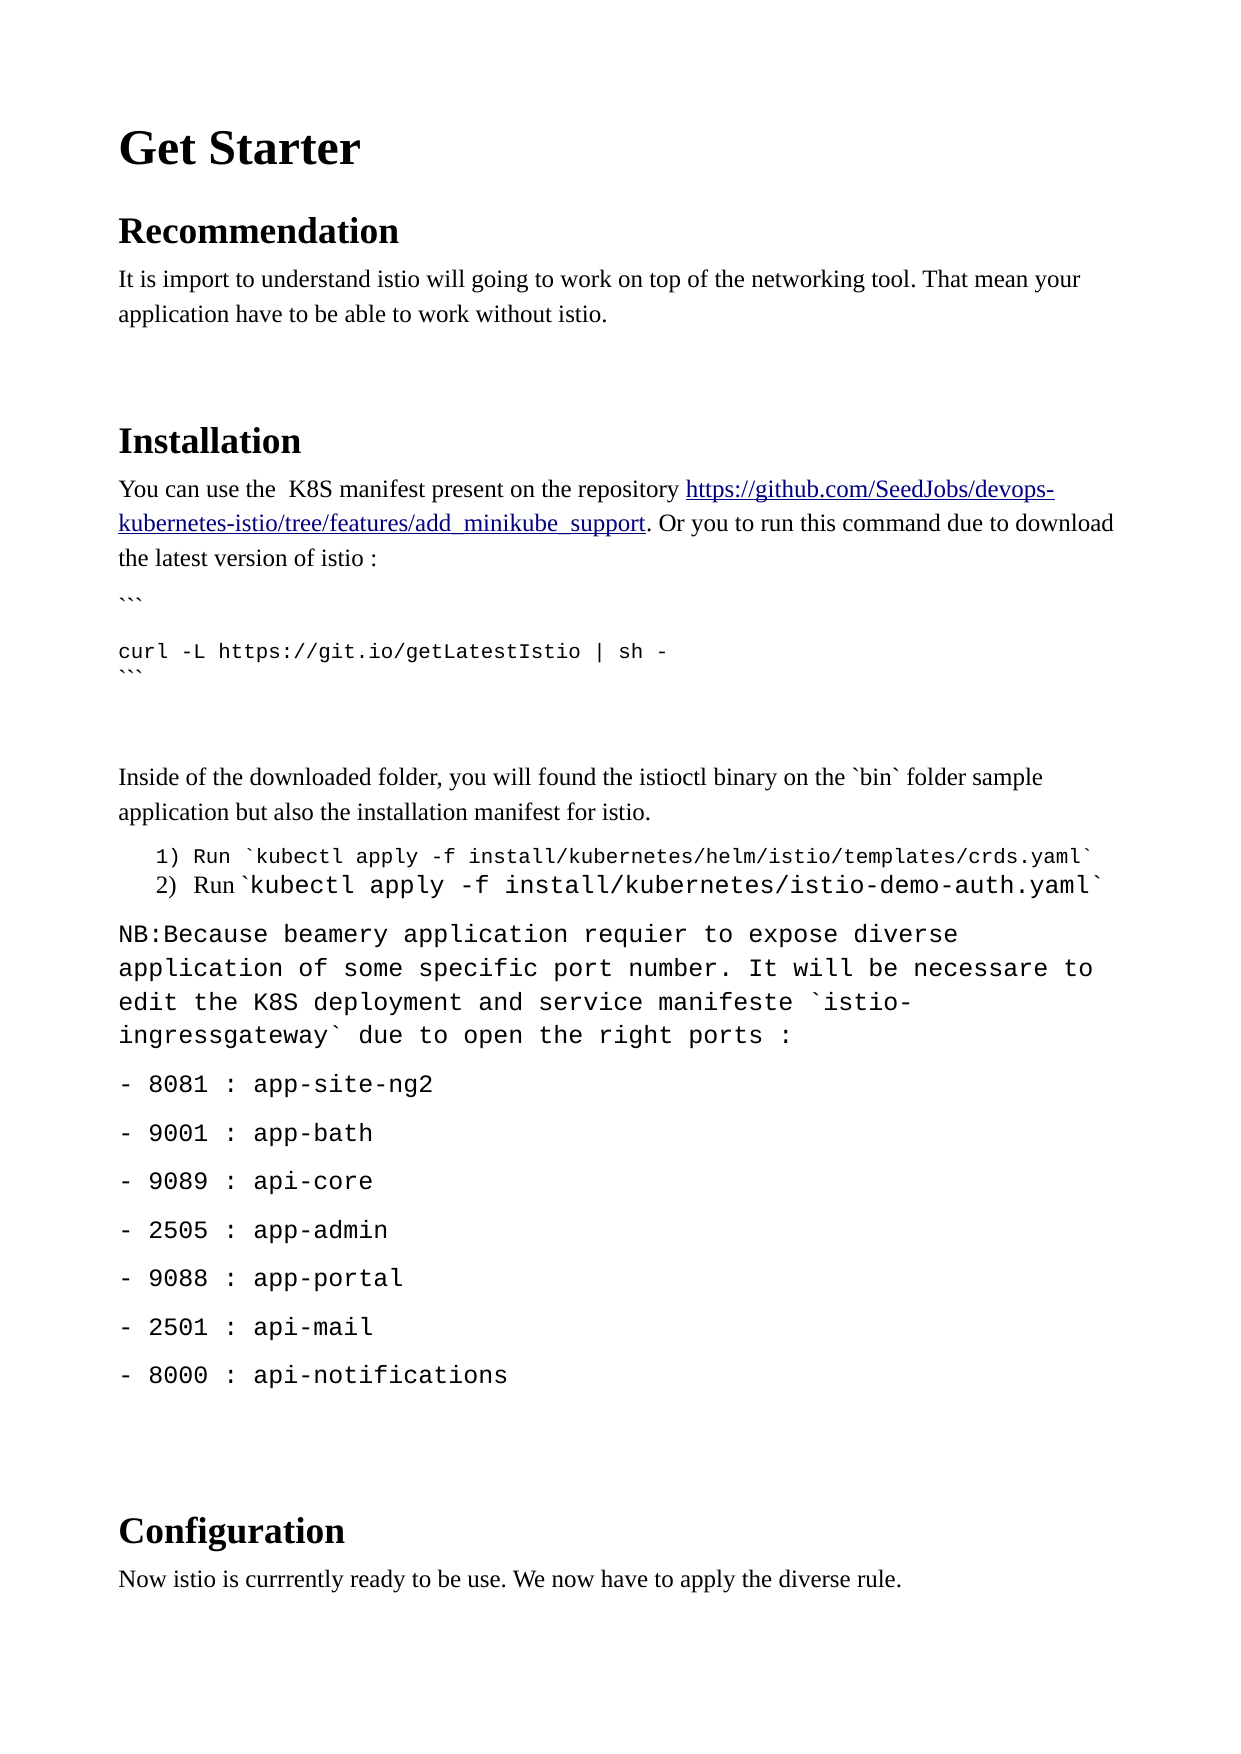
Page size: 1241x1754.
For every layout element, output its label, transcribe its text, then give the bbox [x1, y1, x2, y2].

list Run `kubectl apply -f install/kubernetes/istio-demo-auth.yaml` [156, 870, 1122, 901]
subtitle Configuration [118, 1509, 1122, 1552]
text - 9088 : app-portal [118, 1266, 1122, 1294]
text It is import to understand istio will going to work on top of the networking tool. That mean your application have to be able to work without istio. [118, 264, 1122, 328]
subtitle Get Starter [118, 118, 1122, 176]
text You can use the K8S manifest present on the repository https://github.com/SeedJobs/devops-kubernetes-istio/tree/features/add_minikube_support. Or you to run this command due to download the latest version of istio : [118, 474, 1122, 571]
text - 2501 : api-mail [118, 1314, 1122, 1343]
text - 9089 : api-core [118, 1169, 1122, 1197]
text - 9001 : app-bath [118, 1120, 1122, 1148]
text - 8000 : api-notifications [118, 1363, 1122, 1391]
text NB:Because beamery application requier to expose diverse application of some specific port number. It will be necessare to edit the K8S deployment and service manifeste `istio-ingressgateway` due to open the right ports : [118, 921, 1122, 1051]
text - 8081 : app-site-ng2 [118, 1072, 1122, 1100]
text ``` [118, 592, 1122, 620]
list Run `kubectl apply -f install/kubernetes/helm/istio/templates/crds.yaml` [156, 846, 1122, 870]
text - 2505 : app-admin [118, 1217, 1122, 1246]
text ``` [118, 664, 1122, 693]
text curl -L https://git.io/getLatestIstio | sh - [118, 641, 1122, 664]
text Inside of the downloaded folder, you will found the istioctl binary on the `bin` folder sample application but also the installation manifest for istio. [118, 762, 1122, 826]
subtitle Installation [118, 418, 1122, 461]
text Now istio is currrently ready to be use. We now have to apply the diverse rule. [118, 1564, 1122, 1593]
subtitle Recommendation [118, 209, 1122, 252]
